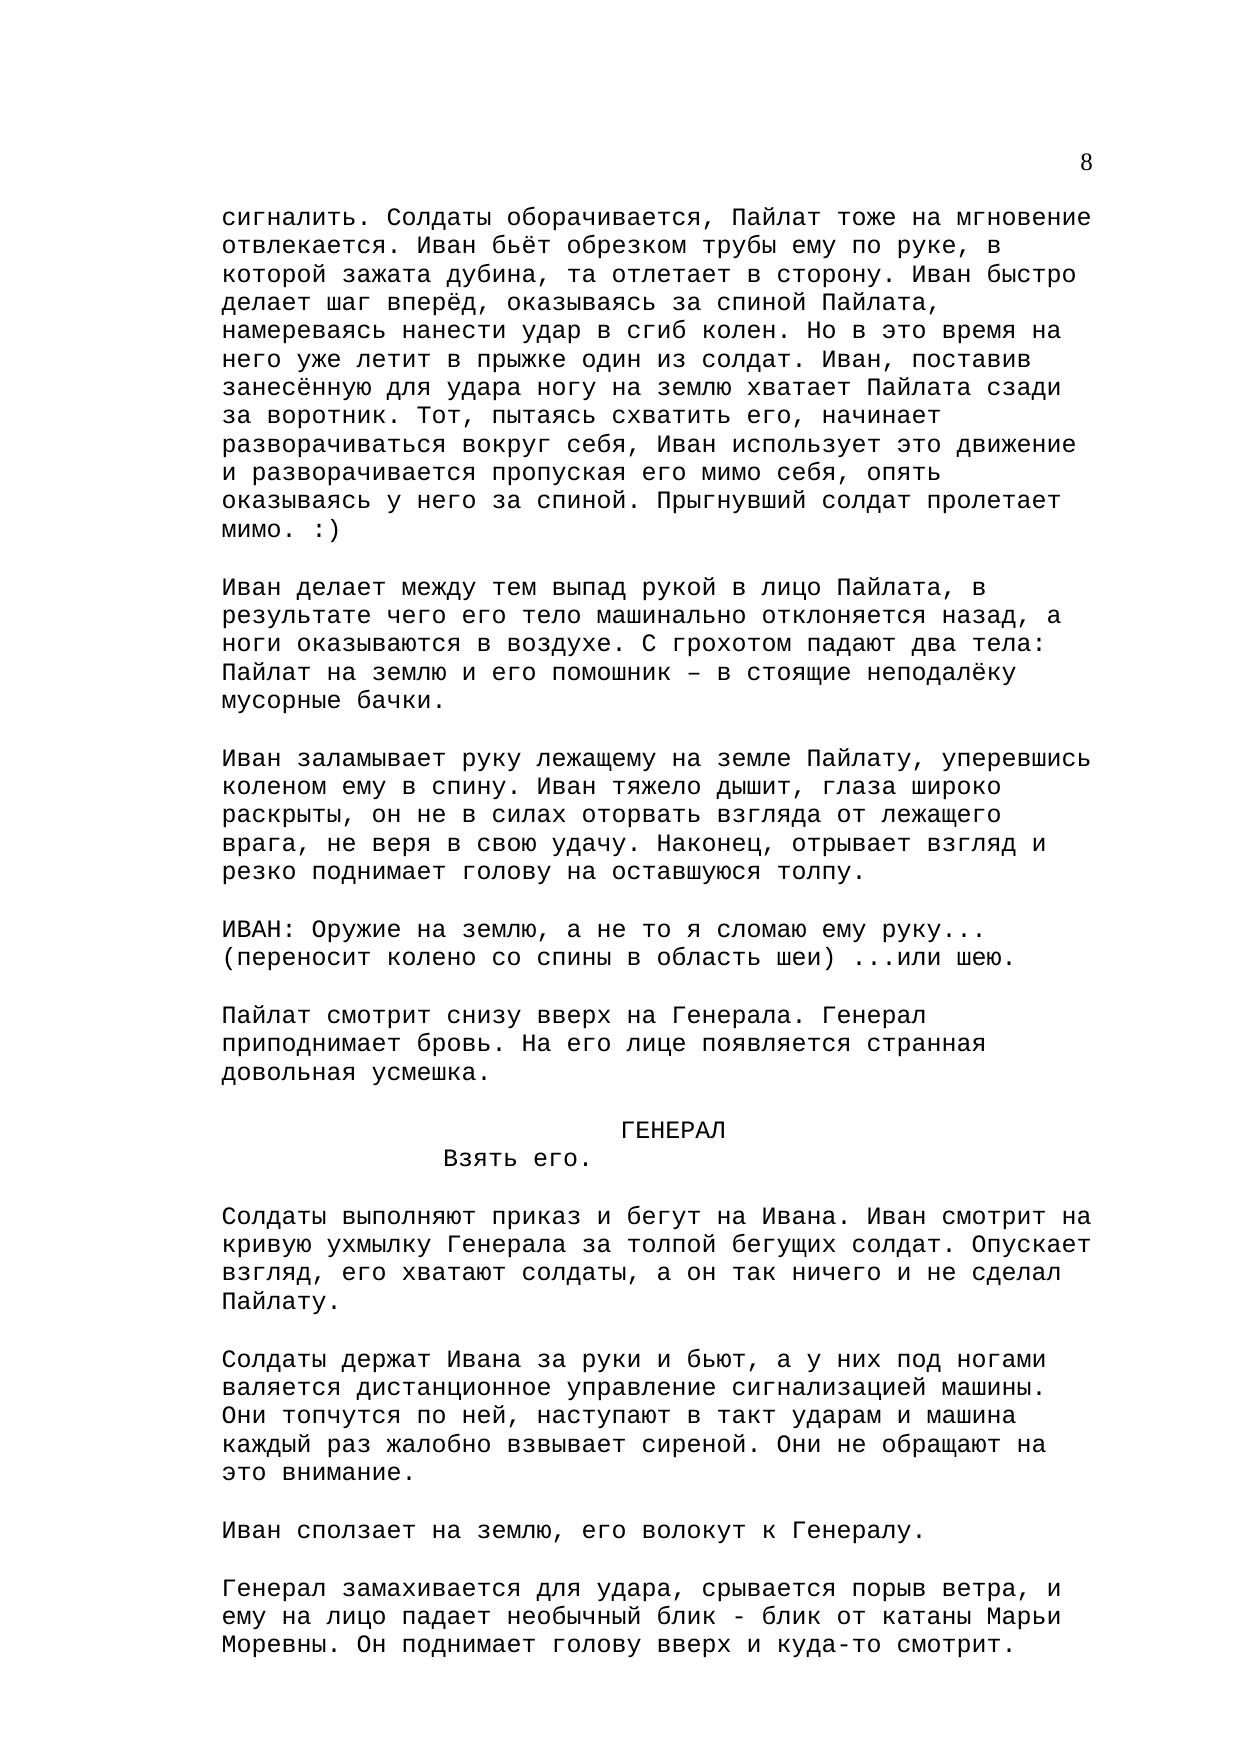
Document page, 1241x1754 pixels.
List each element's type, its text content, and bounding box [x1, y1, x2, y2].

text Солдаты держат Ивана за руки и бьют, а у них под ногами валяется дистанционное управление сигнализацией машины. Они топчутся по ней, наступают в такт ударам и машина каждый раз жалобно взвывает сиреной. Они не обращают на это внимание. [221, 1346, 1093, 1488]
text Генерал замахивается для удара, срывается порыв ветра, и ему на лицо падает необычный блик - блик от катаны Марьи Моревны. Он поднимает голову вверх и куда-то смотрит. [221, 1575, 1093, 1660]
text Иван делает между тем выпад рукой в лицо Пайлата, в результате чего его тело машинально отклоняется назад, а ноги оказываются в воздухе. С грохотом падают два тела: Пайлат на землю и его помошник – в стоящие неподалёку мусорные бачки. [221, 574, 1093, 716]
text сигналить. Солдаты оборачивается, Пайлат тоже на мгновение отвлекается. Иван бьёт обрезком трубы ему по руке, в которой зажата дубина, та отлетает в сторону. Иван быстро делает шаг вперёд, оказываясь за спиной Пайлата, намереваясь нанести удар в сгиб колен. Но в это время на него уже летит в прыжке один из солдат. Иван, поставив занесённую для удара ногу на землю хватает Пайлата сзади за воротник. Тот, пытаясь схватить его, начинает разворачиваться вокруг себя, Иван использует это движение и разворачивается пропуская его мимо себя, опять оказываясь у него за спиной. Прыгнувший солдат пролетает мимо. :) [221, 205, 1093, 545]
text Пайлат смотрит снизу вверх на Генерала. Генерал приподнимает бровь. На его лице появляется странная довольная усмешка. [221, 1003, 1093, 1088]
text ИВАН: Оружие на землю, а не то я сломаю ему руку... (переносит колено со спины в область шеи) ...или шею. [221, 917, 1093, 973]
text Взять его. [443, 1146, 871, 1174]
text Иван заламывает руку лежащему на земле Пайлату, уперевшись коленом ему в спину. Иван тяжело дышит, глаза широко раскрыты, он не в силах оторвать взгляда от лежащего врага, не веря в свою удачу. Наконец, отрывает взгляд и резко поднимает голову на оставшуюся толпу. [221, 745, 1093, 887]
text Солдаты выполняют приказ и бегут на Ивана. Иван смотрит на кривую ухмылку Генерала за толпой бегущих солдат. Опускает взгляд, его хватают солдаты, а он так ничего и не сделал Пайлату. [221, 1203, 1093, 1317]
text ГЕНЕРАЛ [620, 1117, 1093, 1146]
text Иван сползает на землю, его волокут к Генералу. [221, 1517, 1093, 1546]
